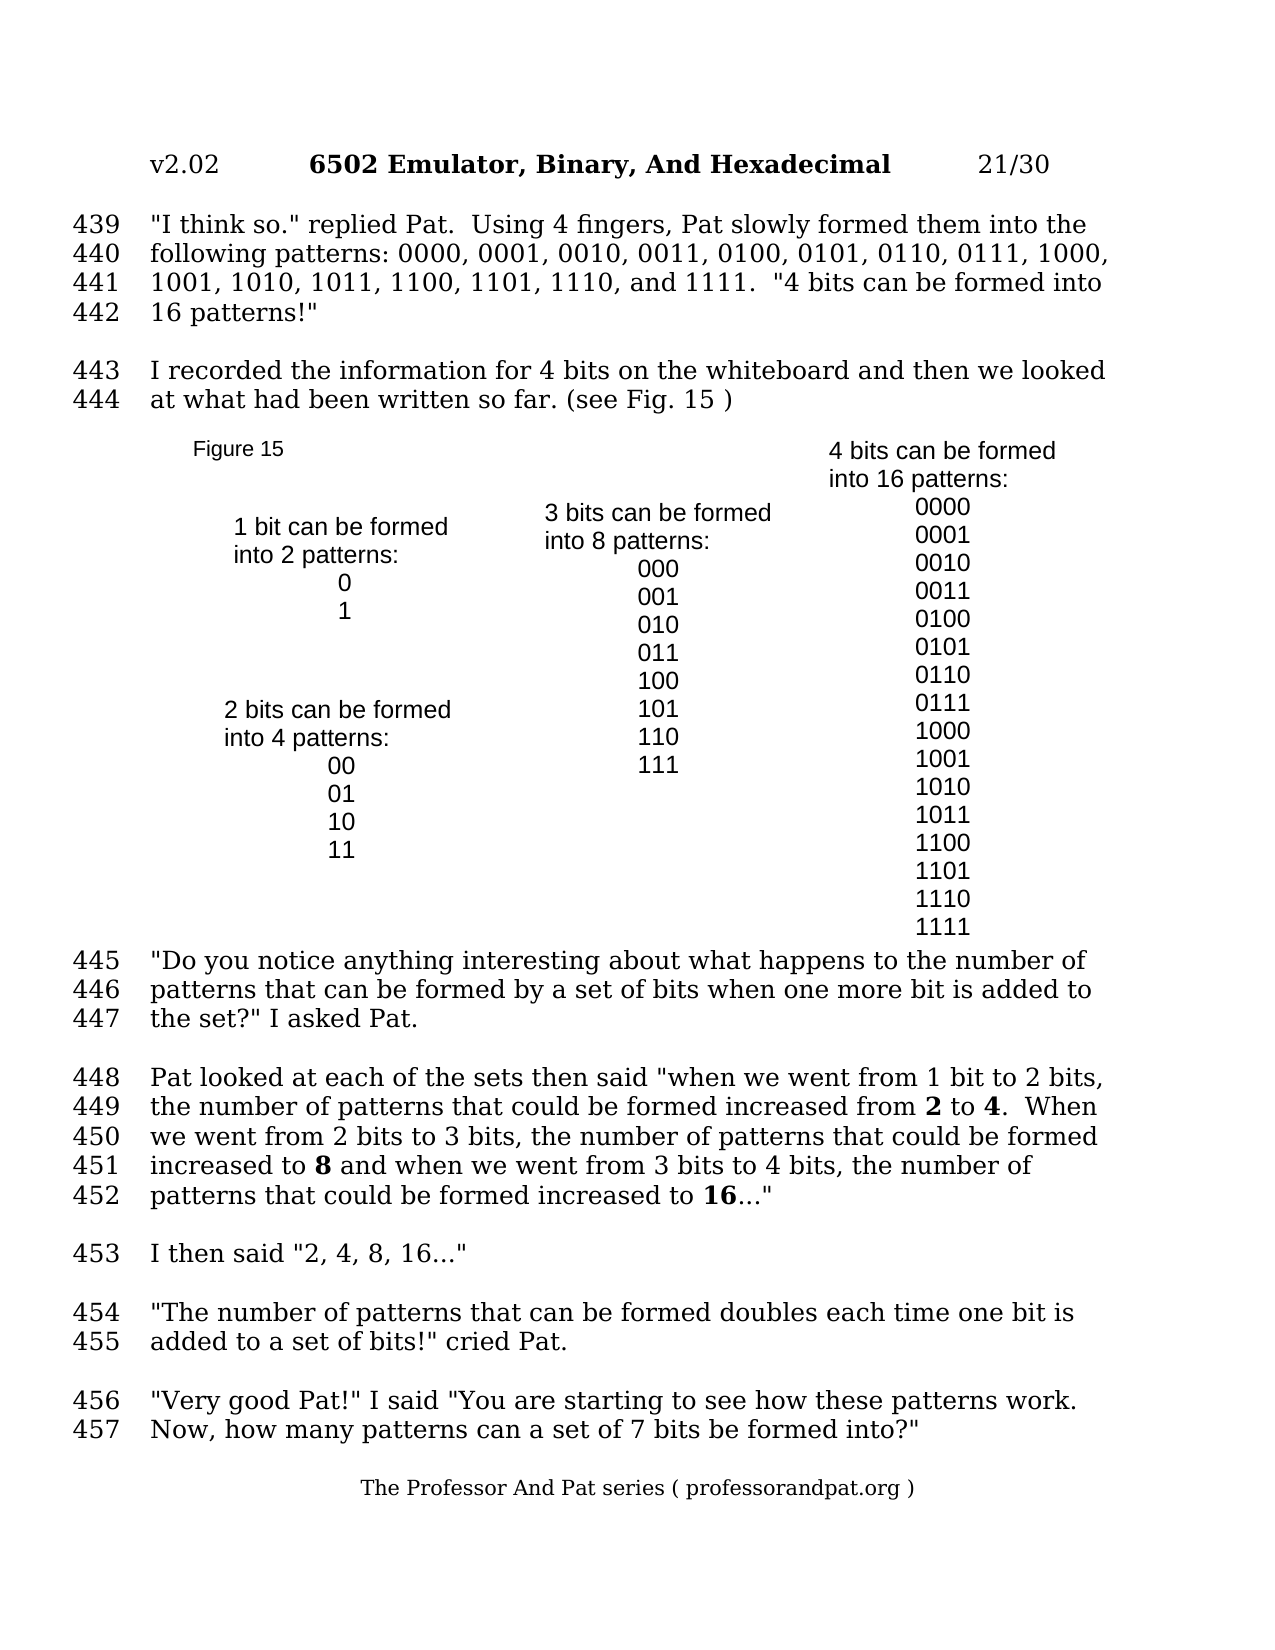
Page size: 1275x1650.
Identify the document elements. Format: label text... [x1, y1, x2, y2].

text "Do you notice anything interesting about what happens to the number of patterns that can be formed by a set of bits when one more bit is added to the set?" I asked Pat. [150, 415, 1125, 1034]
text I then said "2, 4, 8, 16..." [150, 1239, 1125, 1269]
text "Very good Pat!" I said "You are starting to see how these patterns work. Now, how many patterns can a set of 7 bits be formed into?" [150, 1386, 1125, 1444]
text Pat looked at each of the sets then said "when we went from 1 bit to 2 bits, the number of patterns that could be formed increased from 2 to 4. When we went from 2 bits to 3 bits, the number of patterns that could be formed increased to 8 and when we went from 3 bits to 4 bits, the number of patterns that could be formed increased to 16..." [150, 1063, 1125, 1210]
text I recorded the information for 4 bits on the whiteboard and then we looked at what had been written so far. (see Fig. 15 ) [150, 356, 1125, 415]
text "The number of patterns that can be formed doubles each time one bit is added to a set of bits!" cried Pat. [150, 1298, 1125, 1357]
text "I think so." replied Pat. Using 4 fingers, Pat slowly formed them into the following patterns: 0000, 0001, 0010, 0011, 0100, 0101, 0110, 0111, 1000, 1001, 1010, 1011, 1100, 1101, 1110, and 1111. "4 bits can be formed into 16 patterns!" [150, 210, 1125, 327]
